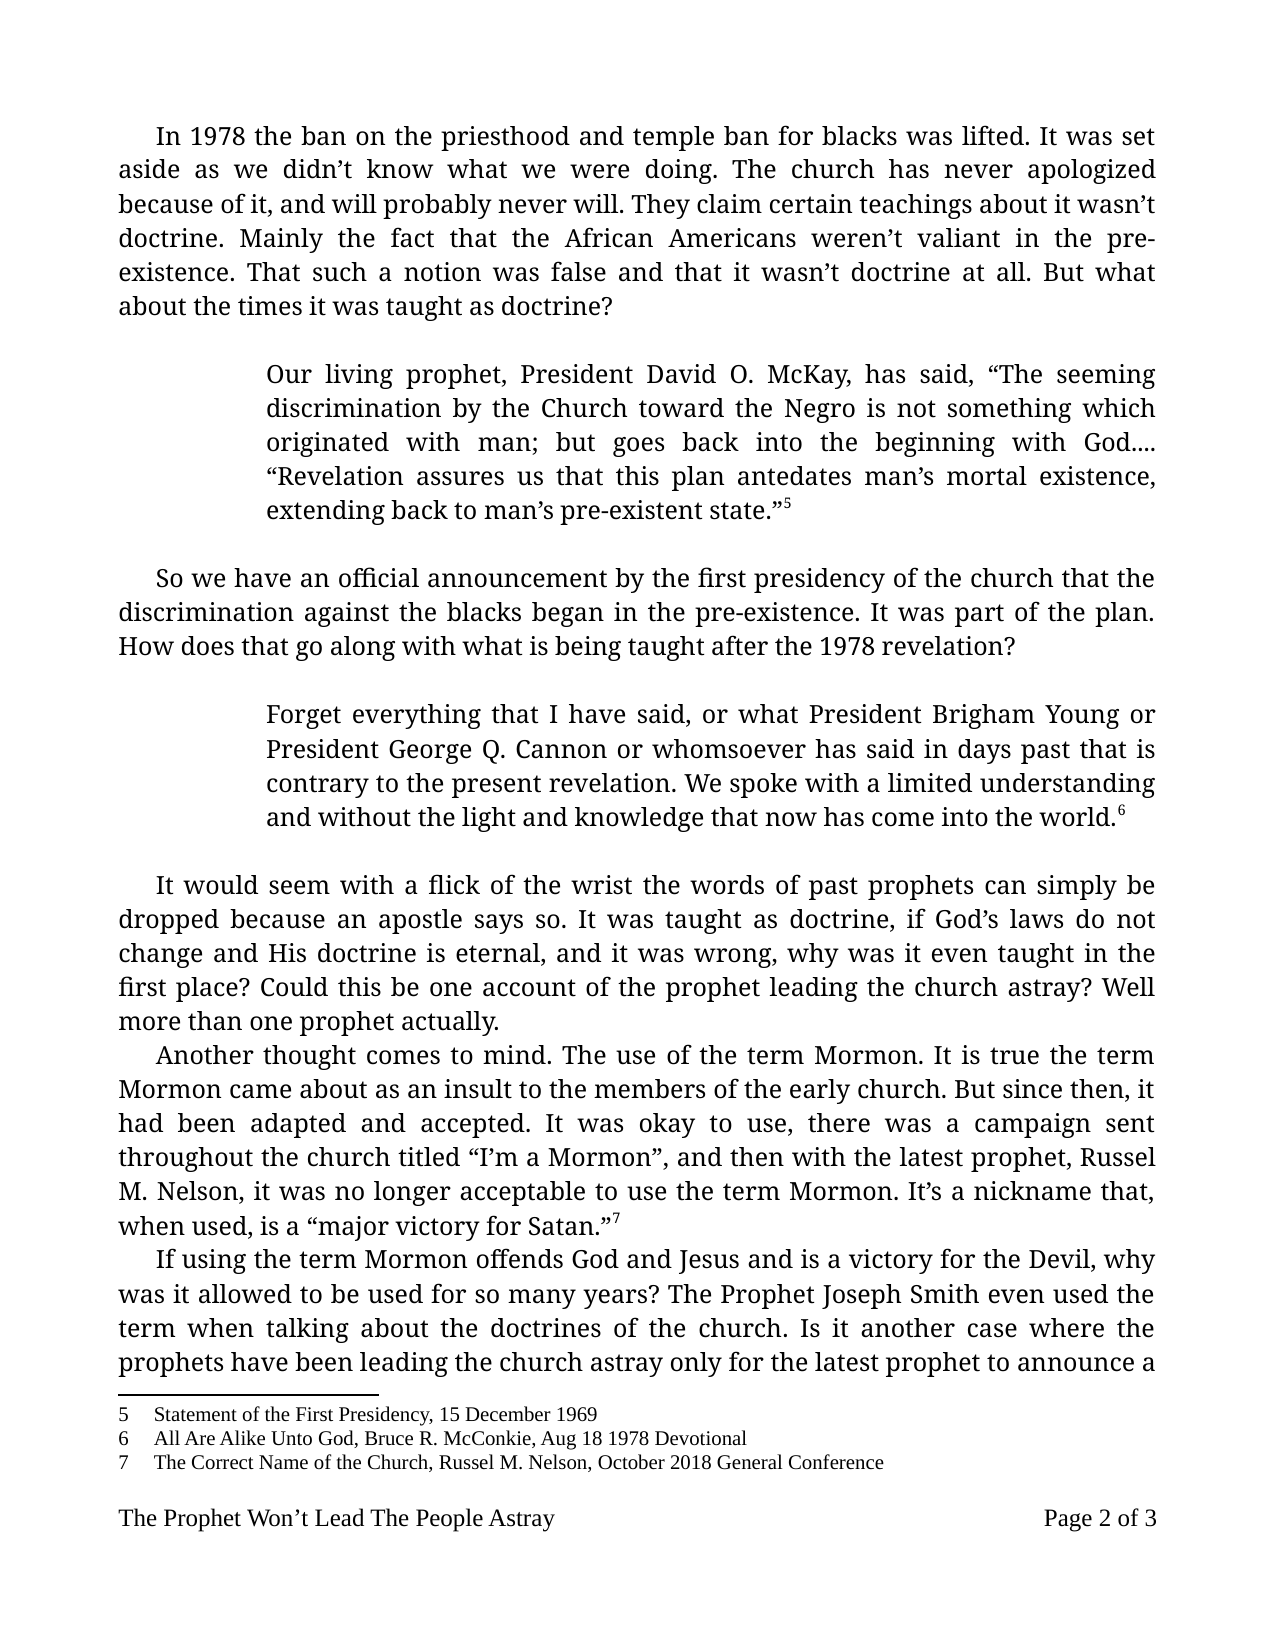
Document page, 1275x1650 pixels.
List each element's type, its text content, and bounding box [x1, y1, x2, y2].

text Statement of the First Presidency, 15 December 1969 [118, 1401, 1157, 1426]
text In 1978 the ban on the priesthood and temple ban for blacks was lifted. It was set aside as we didn’t know what we were doing. The church has never apologized because of it, and will probably never will. They claim certain teachings about it wasn’t doctrine. Mainly the fact that the African Americans weren’t valiant in the pre-existence. That such a notion was false and that it wasn’t doctrine at all. But what about the times it was taught as doctrine? [118, 118, 1157, 322]
text The Correct Name of the Church, Russel M. Nelson, October 2018 General Conference [118, 1449, 1157, 1474]
text All Are Alike Unto God, Bruce R. McConkie, Aug 18 1978 Devotional [118, 1426, 1157, 1449]
text Our living prophet, President David O. McKay, has said, “The seeming discrimination by the Church toward the Negro is not something which originated with man; but goes back into the beginning with God.... “Revelation assures us that this plan antedates man’s mortal existence, extending back to man’s pre-existent state.” [266, 357, 1157, 527]
text So we have an official announcement by the first presidency of the church that the discrimination against the blacks began in the pre-existence. It was part of the plan. How does that go along with what is being taught after the 1978 revelation? [118, 561, 1157, 663]
text Another thought comes to mind. The use of the term Mormon. It is true the term Mormon came about as an insult to the members of the early church. But since then, it had been adapted and accepted. It was okay to use, there was a campaign sent throughout the church titled “I’m a Mormon”, and then with the latest prophet, Russel M. Nelson, it was no longer acceptable to use the term Mormon. It’s a nickname that, when used, is a “major victory for Satan.” [118, 1038, 1157, 1242]
text If using the term Mormon offends God and Jesus and is a victory for the Devil, why was it allowed to be used for so many years? The Prophet Joseph Smith even used the term when talking about the doctrines of the church. Is it another case where the prophets have been leading the church astray only for the latest prophet to announce a [118, 1242, 1157, 1378]
text Forget everything that I have said, or what President Brigham Young or President George Q. Cannon or whomsoever has said in days past that is contrary to the present revelation. We spoke with a limited understanding and without the light and knowledge that now has come into the world. [266, 697, 1157, 833]
text It would seem with a flick of the wrist the words of past prophets can simply be dropped because an apostle says so. It was taught as doctrine, if God’s laws do not change and His doctrine is eternal, and it was wrong, why was it even taught in the first place? Could this be one account of the prophet leading the church astray? Well more than one prophet actually. [118, 867, 1157, 1038]
